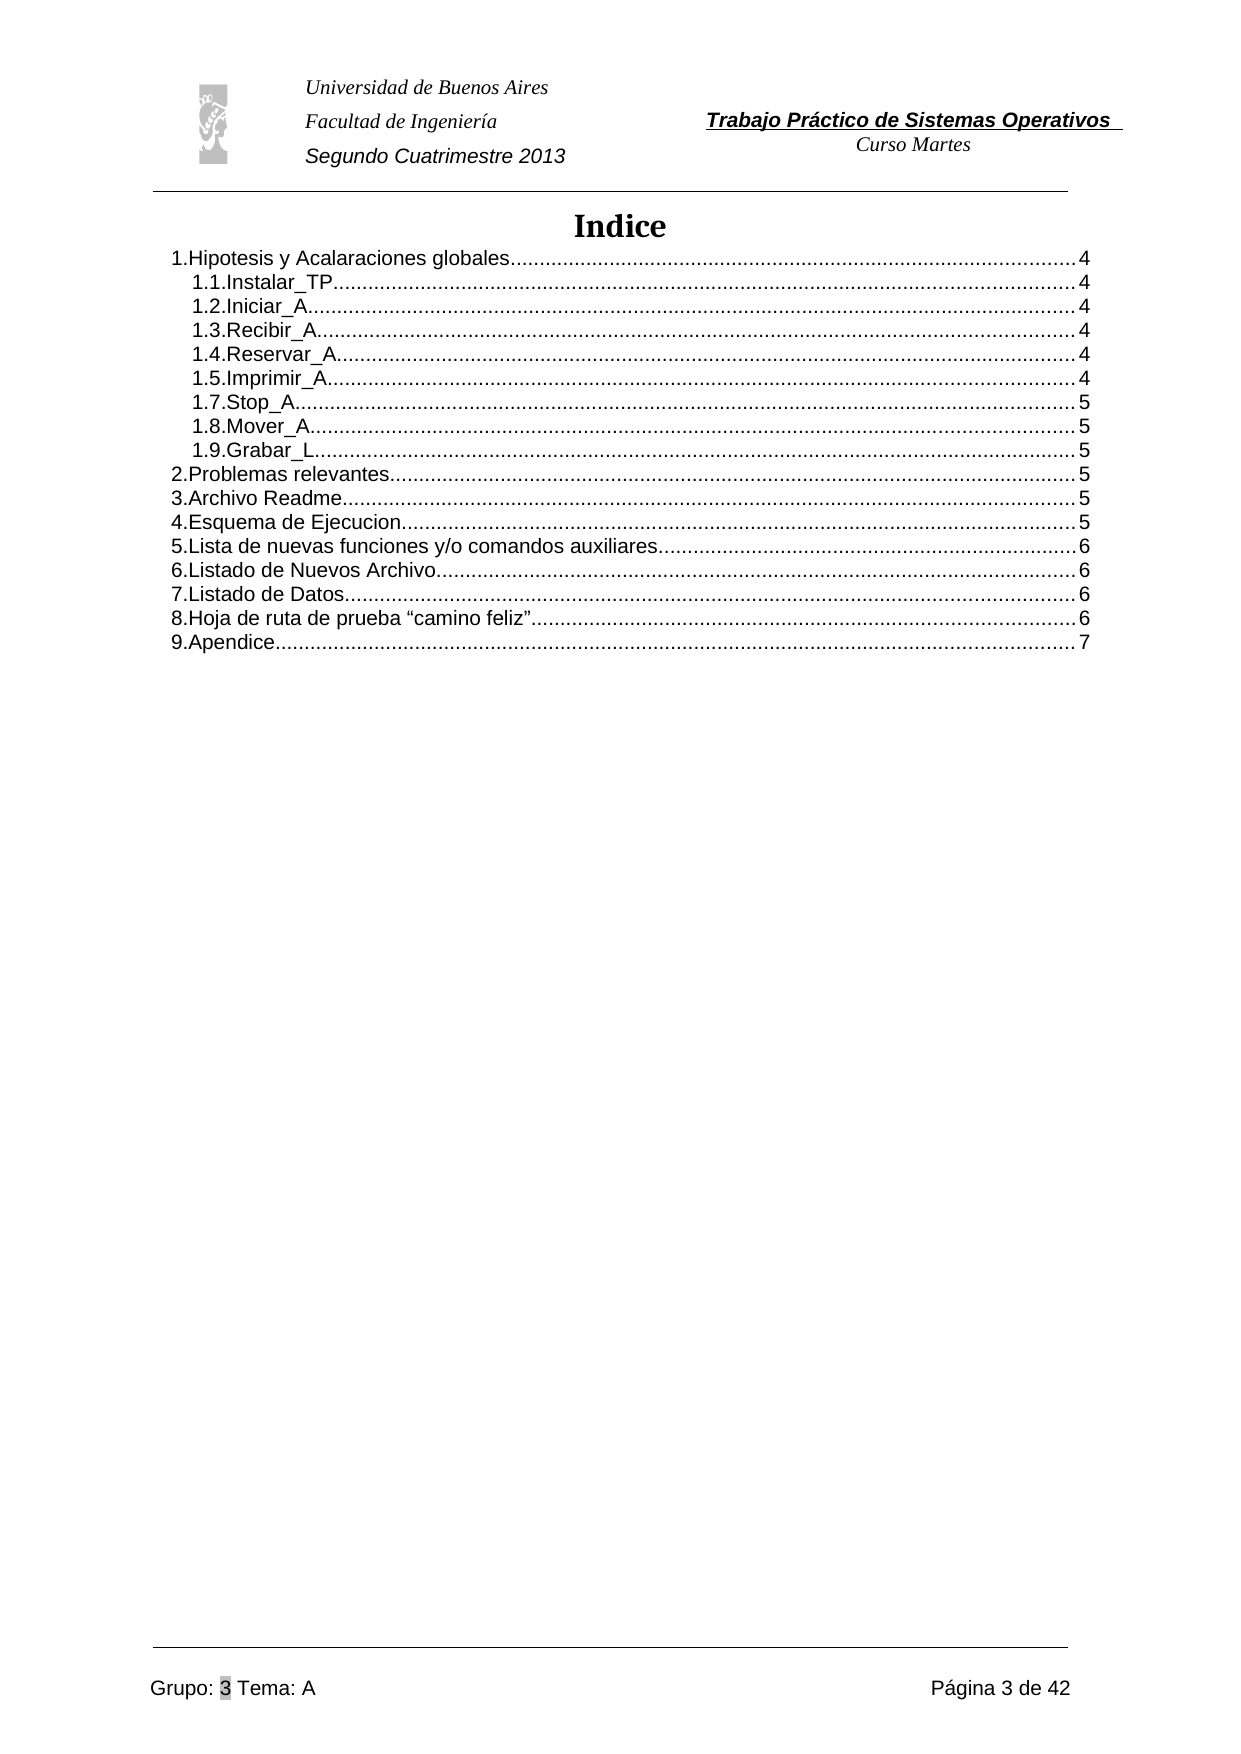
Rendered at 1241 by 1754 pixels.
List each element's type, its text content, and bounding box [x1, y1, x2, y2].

text 1.4.Reservar_A 4 [192, 342, 1090, 366]
text 5.Lista de nuevas funciones y/o comandos auxiliares. 6 [171, 534, 1090, 558]
text 1.Hipotesis y Acalaraciones globales 4 [171, 246, 1090, 270]
text 1.3.Recibir_A 4 [192, 318, 1090, 342]
text 2.Problemas relevantes. 5 [171, 462, 1090, 486]
text 1.9.Grabar_L 5 [192, 438, 1090, 462]
text 1.2.Iniciar_A 4 [192, 294, 1090, 318]
text 1.8.Mover_A. 5 [192, 414, 1090, 438]
subtitle Indice [150, 208, 1090, 246]
text 1.7.Stop_A 5 [192, 390, 1090, 414]
text 6.Listado de Nuevos Archivo. 6 [171, 558, 1090, 582]
text 7.Listado de Datos. 6 [171, 582, 1090, 606]
text 4.Esquema de Ejecucion. 5 [171, 510, 1090, 534]
text 1.5.Imprimir_A 4 [192, 366, 1090, 390]
text 1.1.Instalar_TP 4 [192, 270, 1090, 294]
text 9.Apendice. 7 [171, 629, 1090, 653]
text 8.Hoja de ruta de prueba “camino feliz” 6 [171, 606, 1090, 629]
picture [198, 82, 231, 166]
text 3.Archivo Readme. 5 [171, 486, 1090, 510]
